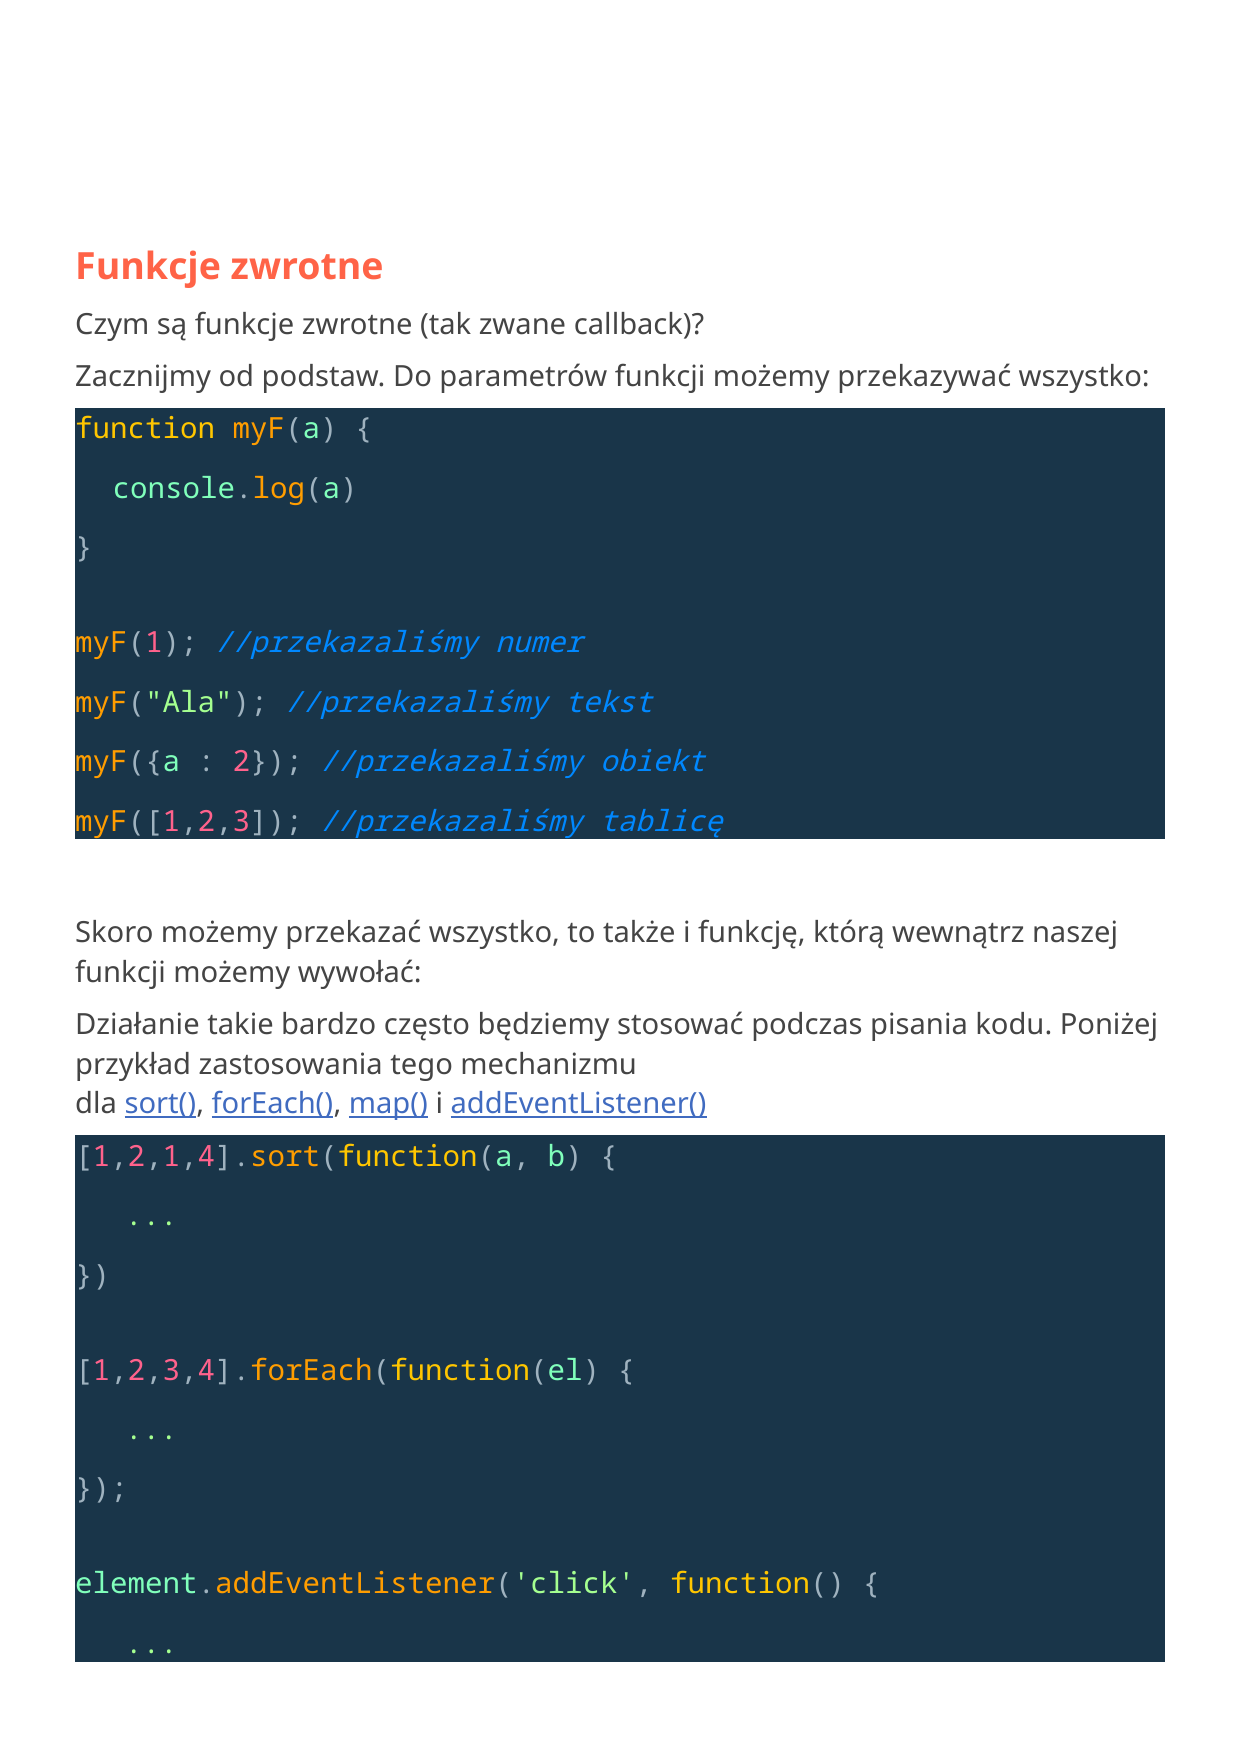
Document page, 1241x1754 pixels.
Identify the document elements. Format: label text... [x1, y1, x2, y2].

text function myF(a) { [75, 408, 1165, 447]
text myF({a : 2}); //przekazaliśmy obiekt [75, 740, 1165, 780]
text }); [75, 1468, 1165, 1507]
text myF("Ala"); //przekazaliśmy tekst [75, 681, 1165, 721]
text [1,2,1,4].sort(function(a, b) { [75, 1135, 1165, 1175]
text ... [75, 1622, 1165, 1662]
text [1,2,3,4].forEach(function(el) { [75, 1349, 1165, 1388]
subtitle Funkcje zwrotne [75, 240, 1165, 291]
text } [75, 527, 1165, 566]
text myF(1); //przekazaliśmy numer [75, 621, 1165, 661]
text element.addEventListener('click', function() { [75, 1563, 1165, 1602]
text myF([1,2,3]); //przekazaliśmy tablicę [75, 800, 1165, 839]
text ... [75, 1408, 1165, 1448]
text Czym są funkcje zwrotne (tak zwane callback)? [75, 303, 1165, 343]
text Zacznijmy od podstaw. Do parametrów funkcji możemy przekazywać wszystko: [75, 355, 1165, 395]
text Skoro możemy przekazać wszystko, to także i funkcję, którą wewnątrz naszej funkcji możemy wywołać: [75, 912, 1165, 991]
text ... [75, 1194, 1165, 1234]
text Działanie takie bardzo często będziemy stosować podczas pisania kodu. Poniżej przykład zastosowania tego mechanizmu dla sort(), forEach(), map() i addEventListener() [75, 1003, 1165, 1122]
text console.log(a) [75, 467, 1165, 507]
text }) [75, 1254, 1165, 1294]
